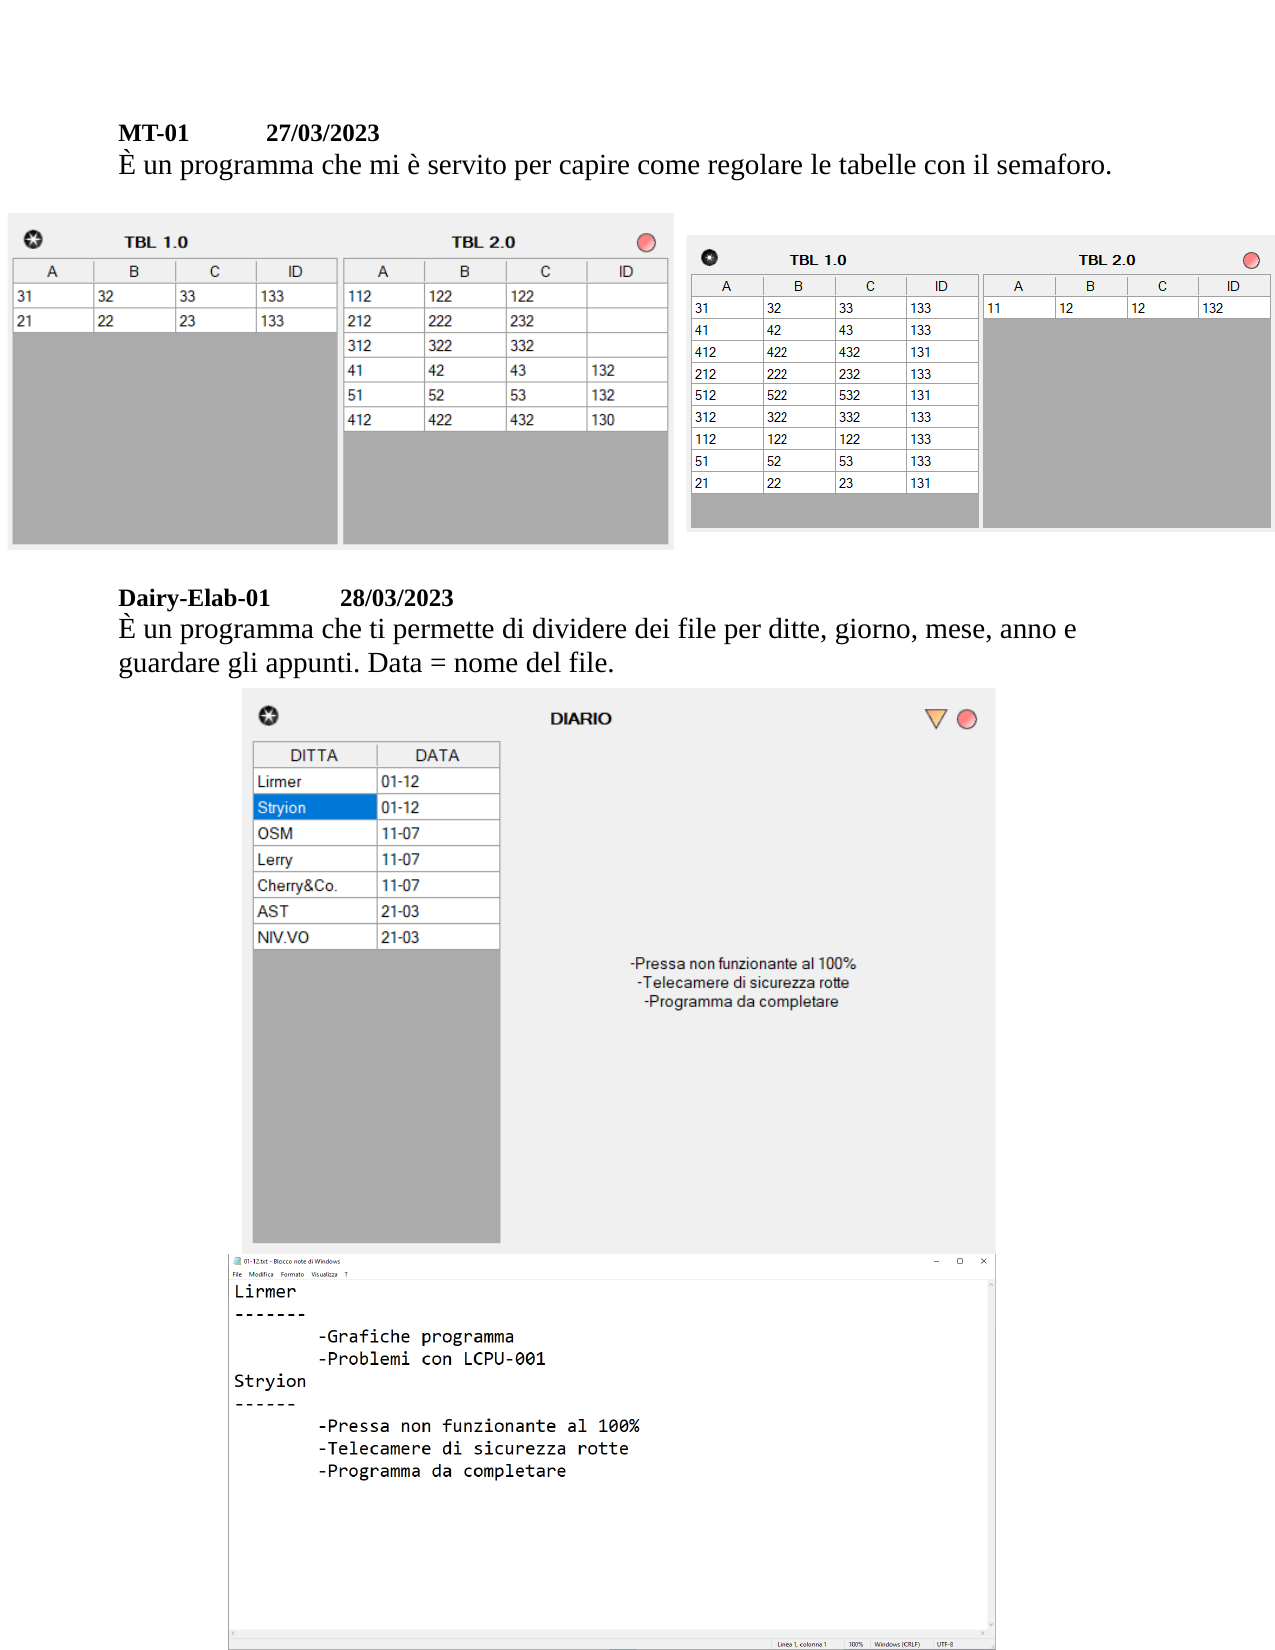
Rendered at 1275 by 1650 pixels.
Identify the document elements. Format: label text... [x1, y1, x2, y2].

picture [228, 688, 996, 1650]
text È un programma che mi è servito per capire come regolare le tabelle con il semaforo. [118, 147, 1157, 180]
picture [686, 235, 1275, 532]
text MT-01 27/03/2023 [118, 118, 1157, 147]
text È un programma che ti permette di dividere dei file per ditte, giorno, mese, anno e guardare gli appunti. Data = nome del file. [118, 612, 1157, 679]
picture [7, 213, 674, 550]
text Dairy-Elab-01 28/03/2023 [118, 583, 1157, 612]
